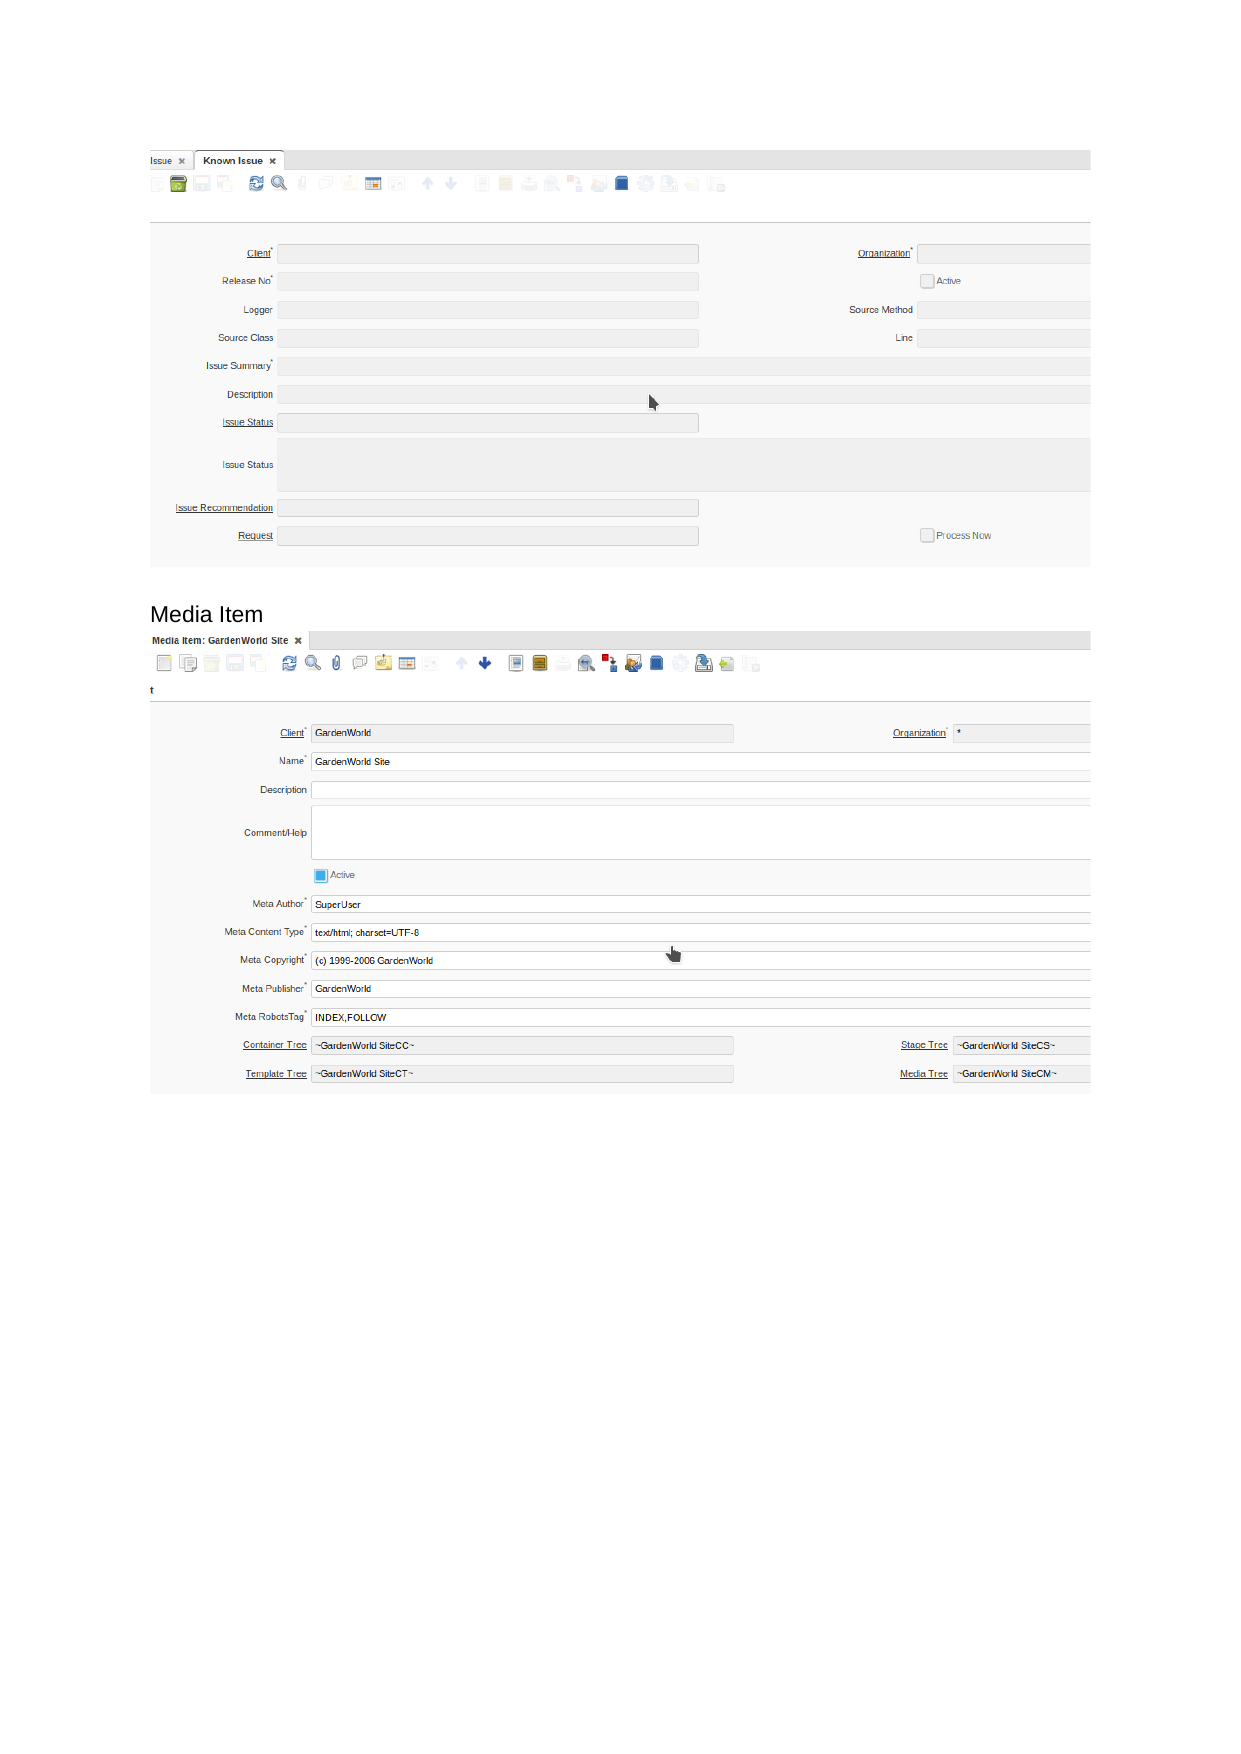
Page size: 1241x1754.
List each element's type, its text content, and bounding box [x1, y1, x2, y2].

text Media Item [150, 601, 1090, 631]
picture [150, 631, 1091, 1094]
picture [150, 150, 1091, 567]
